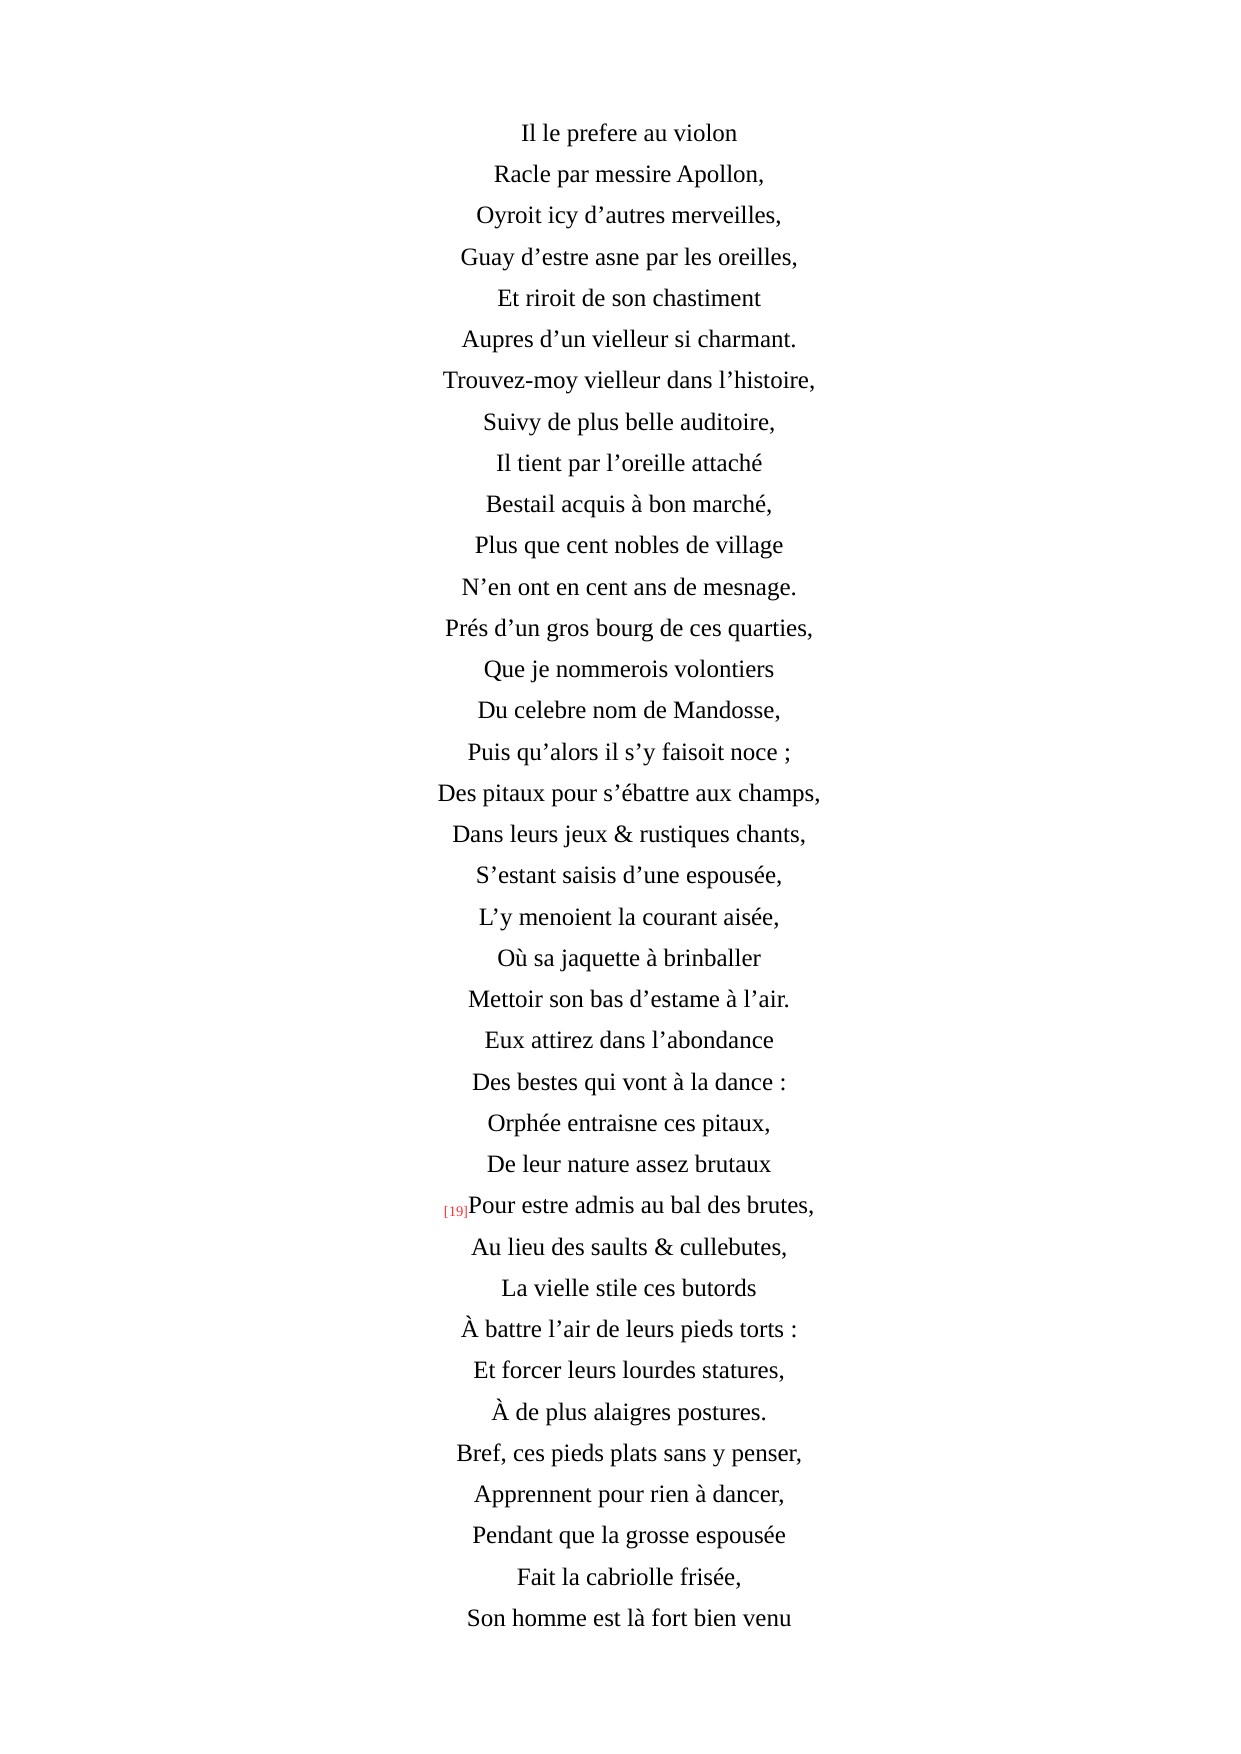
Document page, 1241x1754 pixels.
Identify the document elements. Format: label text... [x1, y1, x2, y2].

text Plus que cent nobles de village [118, 531, 1122, 559]
text Prés d’un gros bourg de ces quarties, [118, 613, 1122, 642]
text Au lieu des saults & cullebutes, [118, 1232, 1122, 1261]
text De leur nature assez brutaux [118, 1149, 1122, 1178]
text Guay d’estre asne par les oreilles, [118, 242, 1122, 271]
text Orphée entraisne ces pitaux, [118, 1108, 1122, 1137]
text Il le prefere au violon [118, 118, 1122, 147]
text Bestail acquis à bon marché, [118, 489, 1122, 518]
text Son homme est là fort bien venu [118, 1603, 1122, 1632]
text Racle par messire Apollon, [118, 159, 1122, 188]
text Pendant que la grosse espousée [118, 1521, 1122, 1549]
text Trouvez-moy vielleur dans l’histoire, [118, 366, 1122, 394]
text La vielle stile ces butords [118, 1273, 1122, 1302]
text Et forcer leurs lourdes statures, [118, 1356, 1122, 1384]
text [19]Pour estre admis au bal des brutes, [118, 1191, 1122, 1219]
text Oyroit icy d’autres merveilles, [118, 201, 1122, 229]
text Et riroit de son chastiment [118, 283, 1122, 312]
text Mettoir son bas d’estame à l’air. [118, 984, 1122, 1013]
text Des bestes qui vont à la dance : [118, 1067, 1122, 1096]
text Aupres d’un vielleur si charmant. [118, 324, 1122, 353]
text N’en ont en cent ans de mesnage. [118, 572, 1122, 601]
text Que je nommerois volontiers [118, 654, 1122, 683]
text Eux attirez dans l’abondance [118, 1026, 1122, 1054]
text L’y menoient la courant aisée, [118, 902, 1122, 931]
text Apprennent pour rien à dancer, [118, 1479, 1122, 1508]
text Des pitaux pour s’ébattre aux champs, [118, 778, 1122, 807]
text Du celebre nom de Mandosse, [118, 696, 1122, 724]
text Fait la cabriolle frisée, [118, 1562, 1122, 1591]
text Suivy de plus belle auditoire, [118, 407, 1122, 436]
text S’estant saisis d’une espousée, [118, 861, 1122, 889]
text Où sa jaquette à brinballer [118, 943, 1122, 972]
text Puis qu’alors il s’y faisoit noce ; [118, 737, 1122, 766]
text Dans leurs jeux & rustiques chants, [118, 819, 1122, 848]
text Bref, ces pieds plats sans y penser, [118, 1438, 1122, 1467]
text À battre l’air de leurs pieds torts : [118, 1314, 1122, 1343]
text À de plus alaigres postures. [118, 1397, 1122, 1426]
text Il tient par l’oreille attaché [118, 448, 1122, 477]
